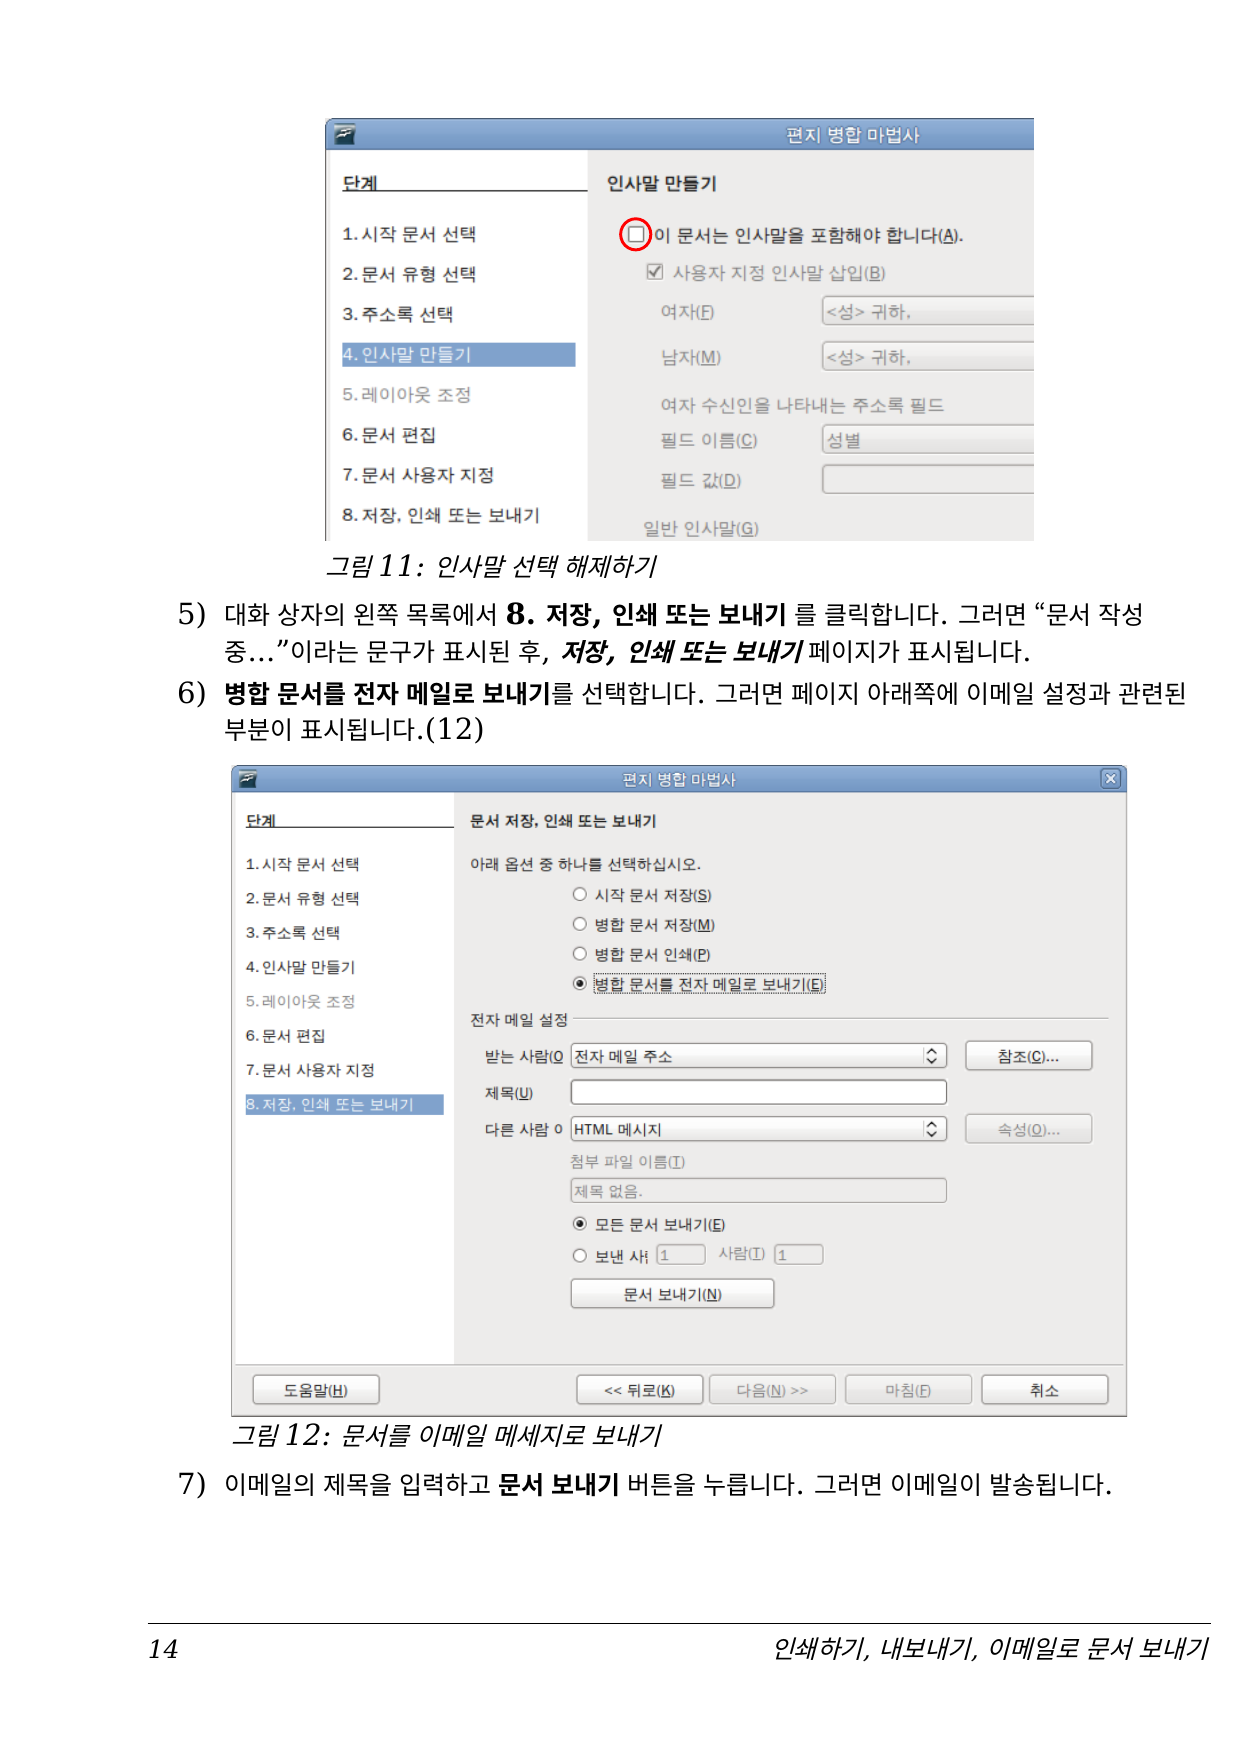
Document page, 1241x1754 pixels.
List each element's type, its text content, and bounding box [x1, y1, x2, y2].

text 그림 12: 문서를 이메일 메세지로 보내기 [231, 1417, 1127, 1453]
text 그림 11: 인사말 선택 해제하기 [325, 547, 1033, 583]
list 병합 문서를 전자 메일로 보내기를 선택합니다. 그러면 페이지 아래쪽에 이메일 설정과 관련된 부분이 표시됩니다.(그림 12) [207, 674, 1211, 747]
list 대화 상자의 왼쪽 목록에서 8. 저장, 인쇄 또는 보내기 를 클릭합니다. 그러면 “문서 작성 중...”이라는 문구가 표시된 후, 저장, 인쇄 또는 보내기 페이지가 표시됩니다. [207, 596, 1211, 668]
picture [231, 765, 1128, 1417]
list 이메일의 제목을 입력하고 문서 보내기 버튼을 누릅니다. 그러면 이메일이 발송됩니다. [207, 1466, 1211, 1502]
picture [325, 118, 1034, 541]
